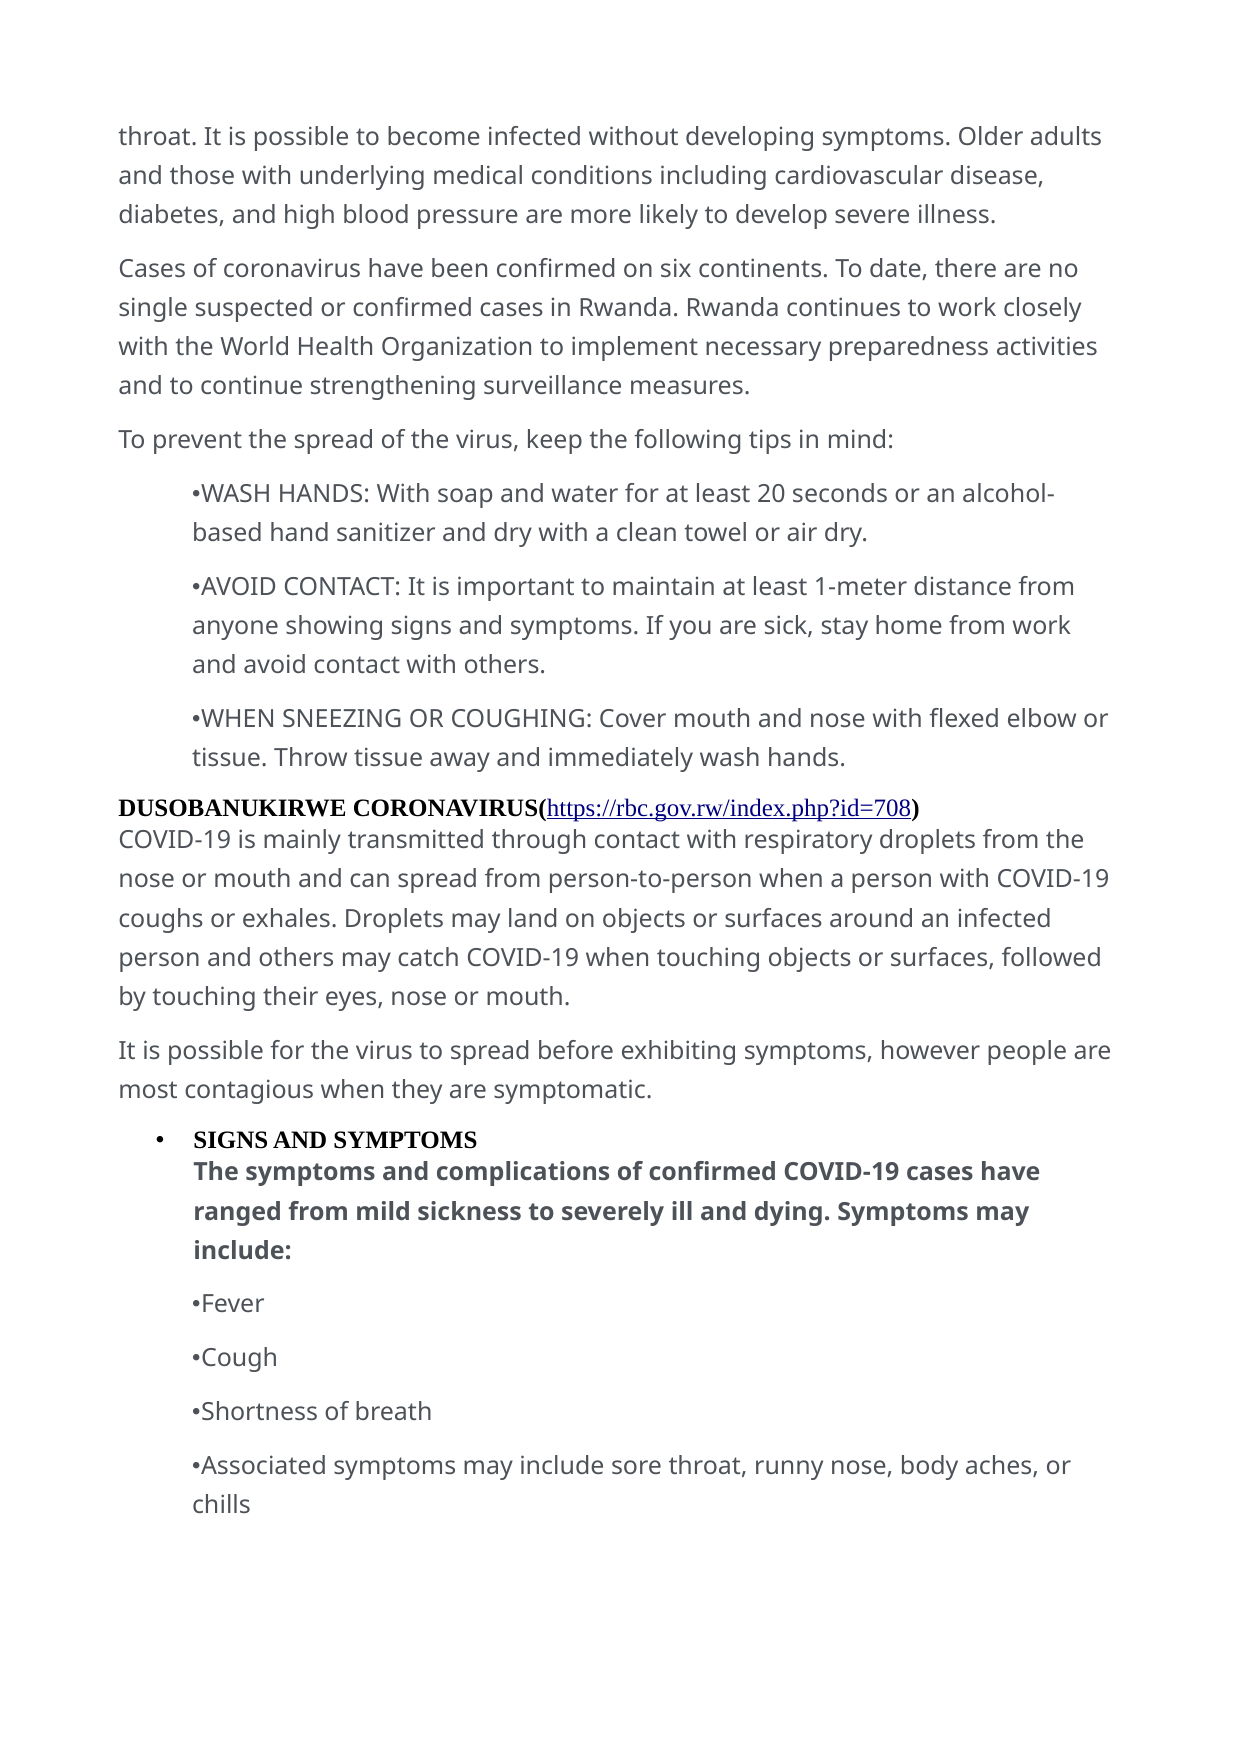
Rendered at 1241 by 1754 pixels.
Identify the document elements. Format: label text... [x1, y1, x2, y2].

text Cases of coronavirus have been confirmed on six continents. To date, there are no single suspected or confirmed cases in Rwanda. Rwanda continues to work closely with the World Health Organization to implement necessary preparedness activities and to continue strengthening surveillance measures. [118, 250, 1122, 402]
text COVID-19 is mainly transmitted through contact with respiratory droplets from the nose or mouth and can spread from person-to-person when a person with COVID-19 coughs or exhales. Droplets may land on objects or surfaces around an infected person and others may catch COVID-19 when touching objects or surfaces, followed by touching their eyes, nose or mouth. [118, 822, 1122, 1013]
list Shortness of breath [118, 1393, 1122, 1428]
text DUSOBANUKIRWE CORONAVIRUS(https://rbc.gov.rw/index.php?id=708) [118, 793, 1122, 822]
list Fever [118, 1286, 1122, 1320]
text It is possible for the virus to spread before exhibiting symptoms, however people are most contagious when they are symptomatic. [118, 1032, 1122, 1106]
text To prevent the spread of the virus, keep the following tips in mind: [118, 421, 1122, 456]
list Associated symptoms may include sore throat, runny nose, body aches, or chills [118, 1447, 1122, 1521]
list WASH HANDS: With soap and water for at least 20 seconds or an alcohol-based hand sanitizer and dry with a clean towel or air dry. [118, 475, 1122, 548]
list Cough [118, 1340, 1122, 1374]
list WHEN SNEEZING OR COUGHING: Cover mouth and nose with flexed elbow or tissue. Throw tissue away and immediately wash hands. [118, 700, 1122, 773]
list SIGNS AND SYMPTOMS [156, 1125, 1122, 1154]
list AVOID CONTACT: It is important to maintain at least 1-meter distance from anyone showing signs and symptoms. If you are sick, stay home from work and avoid contact with others. [118, 568, 1122, 681]
list The symptoms and complications of confirmed COVID-19 cases have ranged from mild sickness to severely ill and dying. Symptoms may include: [156, 1154, 1122, 1266]
text throat. It is possible to become infected without developing symptoms. Older adults and those with underlying medical conditions including cardiovascular disease, diabetes, and high blood pressure are more likely to develop severe illness. [118, 118, 1122, 231]
